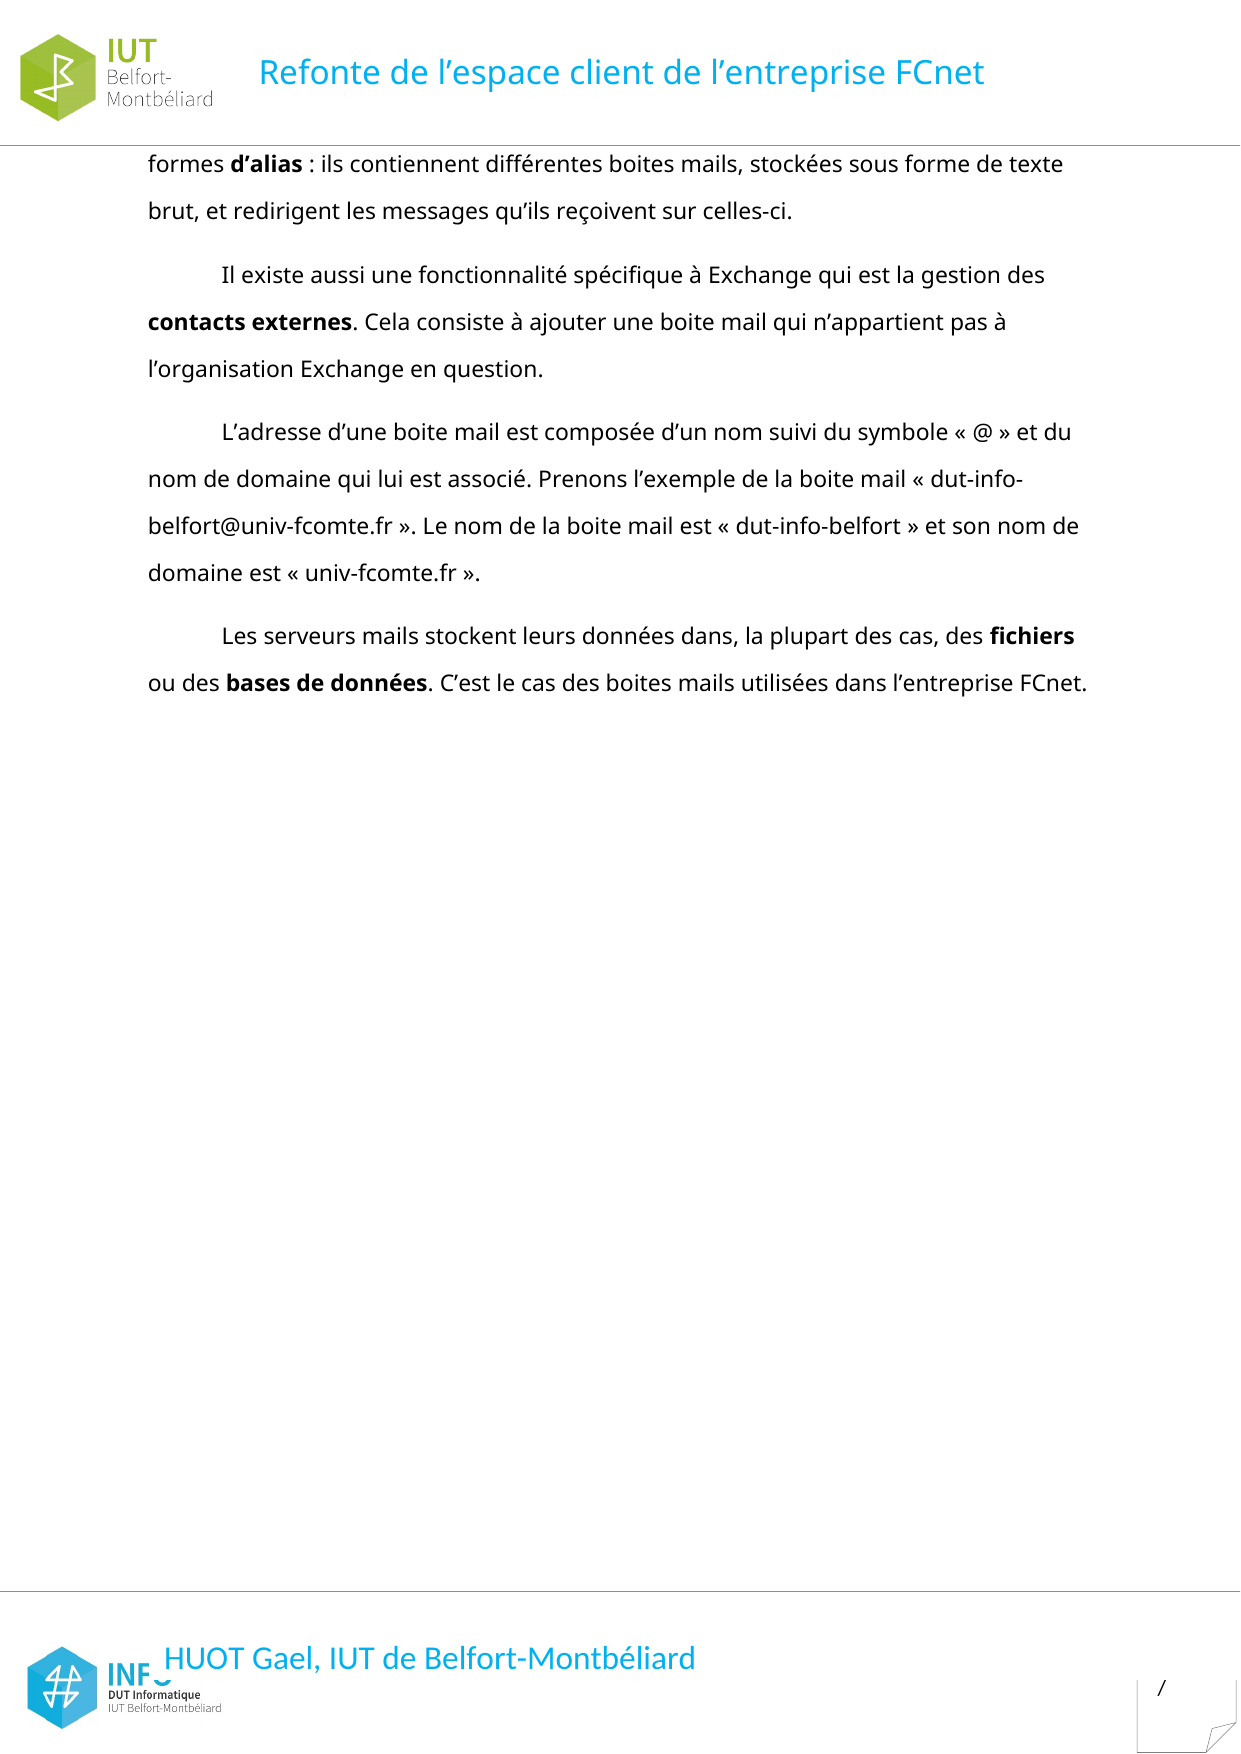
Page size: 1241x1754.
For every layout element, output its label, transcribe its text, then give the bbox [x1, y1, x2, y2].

text Les serveurs mails stockent leurs données dans, la plupart des cas, des fichiers ou des bases de données. C’est le cas des boites mails utilisées dans l’entreprise FCnet. [148, 620, 1093, 698]
text Il existe aussi une fonctionnalité spécifique à Exchange qui est la gestion des contacts externes. Cela consiste à ajouter une boite mail qui n’appartient pas à l’organisation Exchange en question. [148, 259, 1093, 384]
text L’adresse d’une boite mail est composée d’un nom suivi du symbole « @ » et du nom de domaine qui lui est associé. Prenons l’exemple de la boite mail « dut-info-belfort@univ-fcomte.fr ». Le nom de la boite mail est « dut-info-belfort » et son nom de domaine est « univ-fcomte.fr ». [148, 416, 1093, 588]
text formes d’alias : ils contiennent différentes boites mails, stockées sous forme de texte brut, et redirigent les messages qu’ils reçoivent sur celles-ci. [148, 148, 1093, 227]
